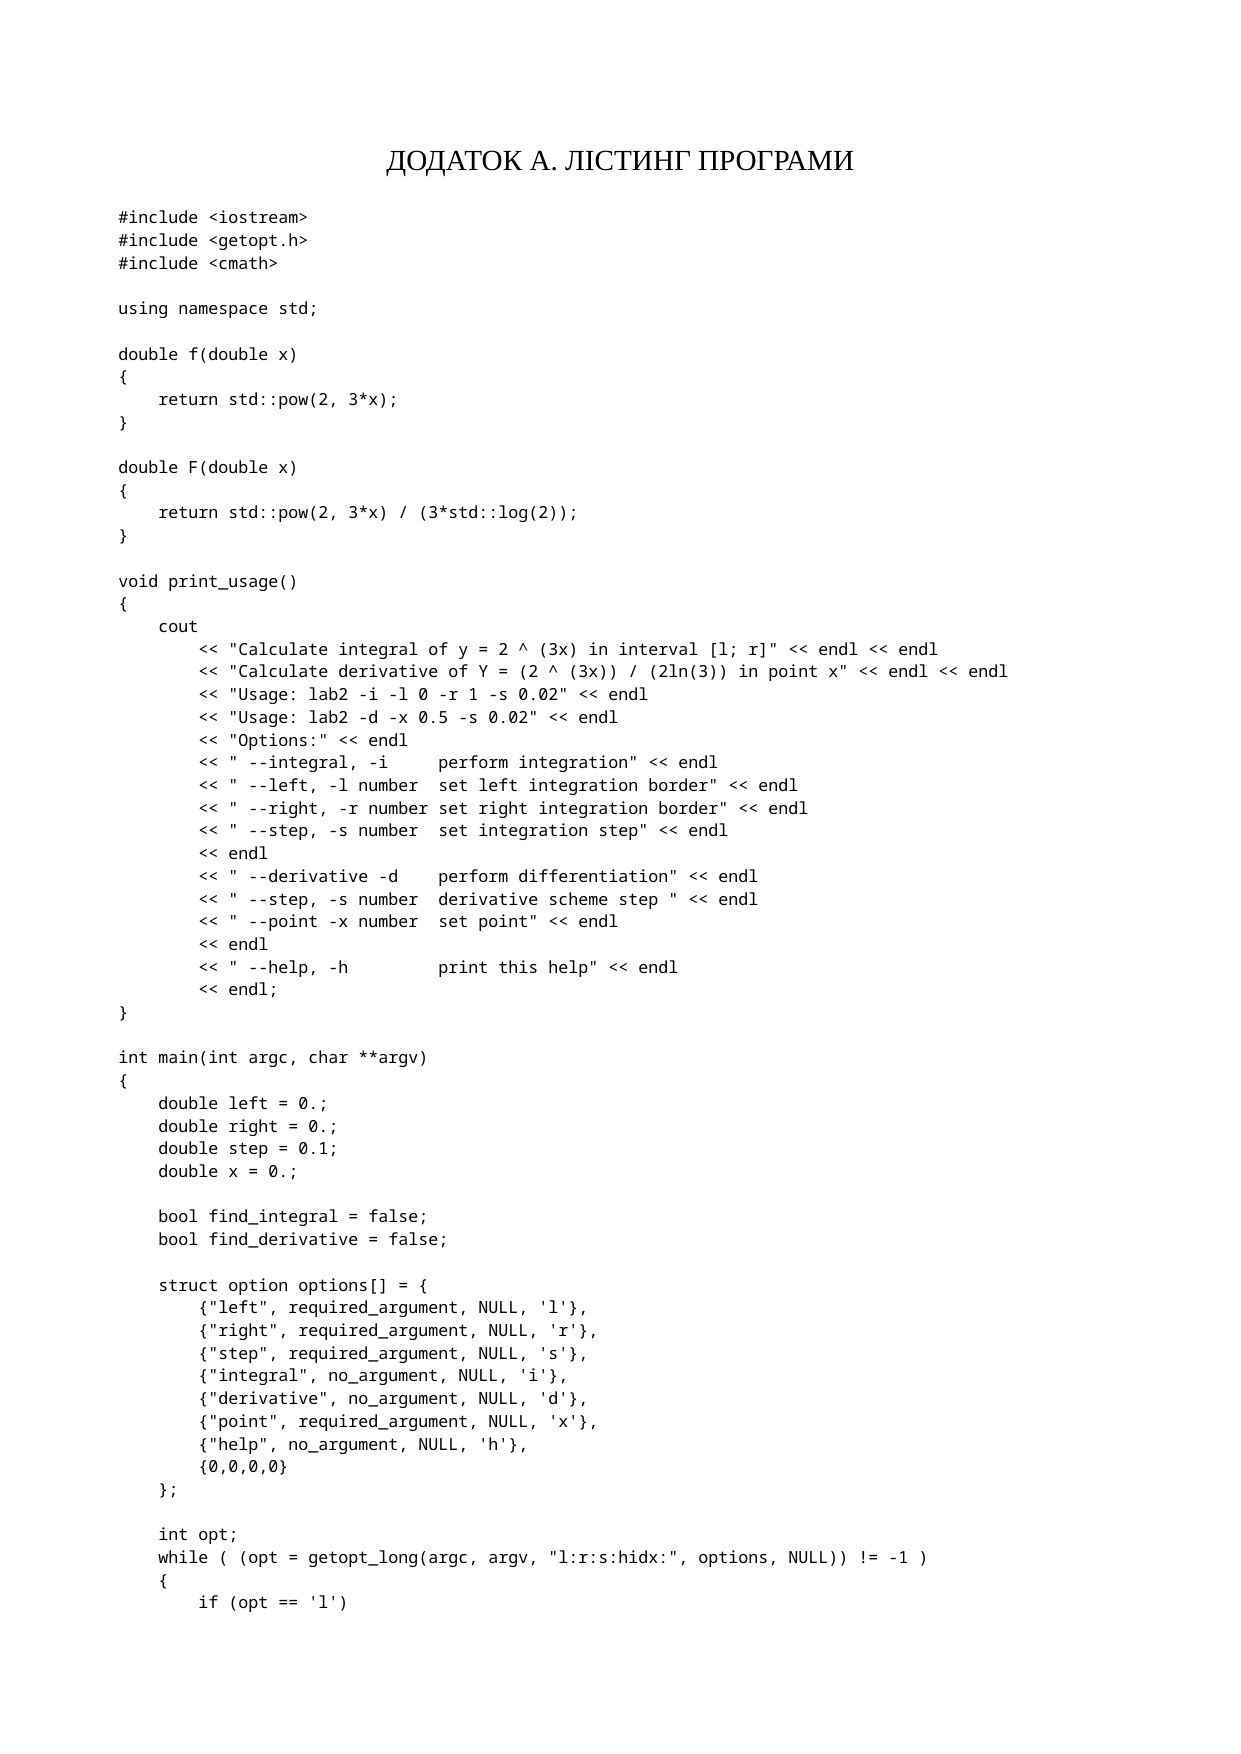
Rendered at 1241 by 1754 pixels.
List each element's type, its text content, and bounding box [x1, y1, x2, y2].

text << " --left, -l number set left integration border" << endl [118, 774, 1122, 796]
text bool find_derivative = false; [118, 1228, 1122, 1251]
text << " --point -x number set point" << endl [118, 910, 1122, 933]
text if (opt == 'l') [118, 1591, 1122, 1614]
text {"left", required_argument, NULL, 'l'}, [118, 1296, 1122, 1319]
text << endl [118, 933, 1122, 955]
text << " --step, -s number set integration step" << endl [118, 819, 1122, 842]
text { [118, 365, 1122, 388]
text #include <getopt.h> [118, 229, 1122, 251]
text }; [118, 1478, 1122, 1500]
text bool find_integral = false; [118, 1205, 1122, 1228]
text } [118, 524, 1122, 547]
text {"integral", no_argument, NULL, 'i'}, [118, 1364, 1122, 1387]
text << " --step, -s number derivative scheme step " << endl [118, 887, 1122, 910]
text << "Calculate integral of y = 2 ^ (3x) in interval [l; r]" << endl << endl [118, 637, 1122, 660]
text #include <cmath> [118, 251, 1122, 274]
text struct option options[] = { [118, 1273, 1122, 1296]
text double left = 0.; [118, 1092, 1122, 1114]
text double step = 0.1; [118, 1137, 1122, 1160]
text {"derivative", no_argument, NULL, 'd'}, [118, 1387, 1122, 1409]
text {0,0,0,0} [118, 1455, 1122, 1478]
text << " --right, -r number set right integration border" << endl [118, 796, 1122, 819]
text int opt; [118, 1523, 1122, 1546]
text double f(double x) [118, 342, 1122, 365]
subtitle Додаток а. Лістинг програми [118, 143, 1122, 177]
text { [118, 478, 1122, 501]
text #include <iostream> [118, 206, 1122, 229]
text {"point", required_argument, NULL, 'x'}, [118, 1409, 1122, 1432]
text << endl; [118, 978, 1122, 1001]
text } [118, 1001, 1122, 1023]
text << "Usage: lab2 -d -x 0.5 -s 0.02" << endl [118, 706, 1122, 728]
text << "Usage: lab2 -i -l 0 -r 1 -s 0.02" << endl [118, 683, 1122, 706]
text return std::pow(2, 3*x); [118, 388, 1122, 410]
text double F(double x) [118, 456, 1122, 478]
text int main(int argc, char **argv) [118, 1046, 1122, 1069]
text {"right", required_argument, NULL, 'r'}, [118, 1319, 1122, 1341]
text { [118, 1568, 1122, 1591]
text << " --integral, -i perform integration" << endl [118, 751, 1122, 774]
text << endl [118, 842, 1122, 864]
text using namespace std; [118, 297, 1122, 319]
text } [118, 410, 1122, 433]
text double right = 0.; [118, 1114, 1122, 1137]
text double x = 0.; [118, 1160, 1122, 1182]
text void print_usage() [118, 569, 1122, 592]
text << "Calculate derivative of Y = (2 ^ (3x)) / (2ln(3)) in point x" << endl << endl [118, 660, 1122, 683]
text << "Options:" << endl [118, 728, 1122, 751]
text return std::pow(2, 3*x) / (3*std::log(2)); [118, 501, 1122, 524]
text << " --derivative -d perform differentiation" << endl [118, 864, 1122, 887]
text {"step", required_argument, NULL, 's'}, [118, 1341, 1122, 1364]
text cout [118, 615, 1122, 637]
text while ( (opt = getopt_long(argc, argv, "l:r:s:hidx:", options, NULL)) != -1 ) [118, 1546, 1122, 1568]
text { [118, 1069, 1122, 1092]
text << " --help, -h print this help" << endl [118, 955, 1122, 978]
text { [118, 592, 1122, 615]
text {"help", no_argument, NULL, 'h'}, [118, 1432, 1122, 1455]
